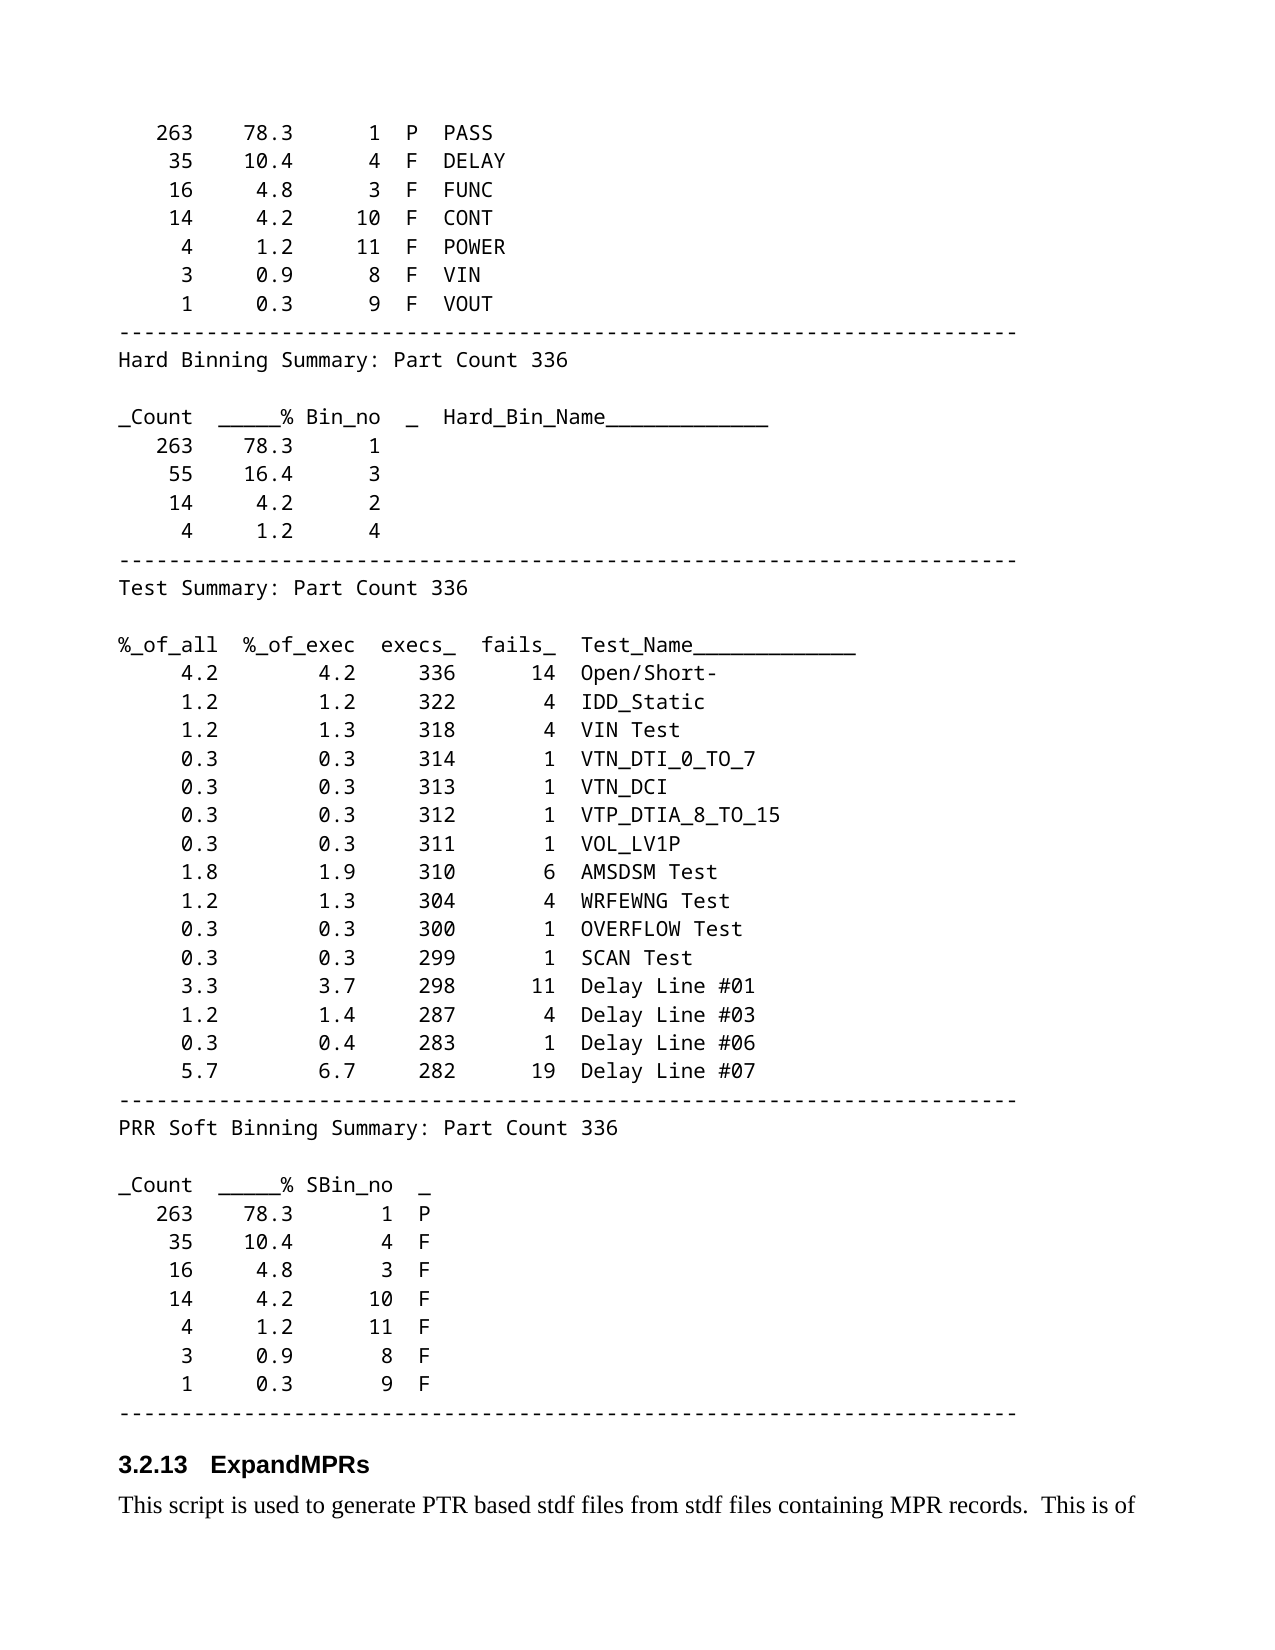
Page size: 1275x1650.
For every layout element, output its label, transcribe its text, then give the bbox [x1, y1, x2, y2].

text 1 0.3 9 F VOUT [118, 289, 1157, 317]
text 55 16.4 3 [118, 459, 1157, 488]
text 4 1.2 4 ------------------------------------------------------------------------ [118, 516, 1157, 573]
text _Count _____% SBin_no _ [118, 1170, 1157, 1199]
text 0.3 0.3 314 1 VTN_DTI_0_TO_7 [118, 744, 1157, 772]
text 16 4.8 3 F [118, 1256, 1157, 1284]
text 0.3 0.3 312 1 VTP_DTIA_8_TO_15 [118, 801, 1157, 829]
text 14 4.2 10 F [118, 1284, 1157, 1312]
text %_of_all %_of_exec execs_ fails_ Test_Name_____________ [118, 630, 1157, 658]
text 1.2 1.3 318 4 VIN Test [118, 715, 1157, 744]
text 1.2 1.2 322 4 IDD_Static [118, 687, 1157, 715]
text 263 78.3 1 P PASS [118, 118, 1157, 147]
text PRR Soft Binning Summary: Part Count 336 [118, 1113, 1157, 1142]
text 5.7 6.7 282 19 Delay Line #07 [118, 1057, 1157, 1085]
text 0.3 0.4 283 1 Delay Line #06 [118, 1028, 1157, 1057]
text 0.3 0.3 313 1 VTN_DCI [118, 772, 1157, 801]
text 3.3 3.7 298 11 Delay Line #01 [118, 971, 1157, 1000]
text ------------------------------------------------------------------------ [118, 1085, 1157, 1113]
text 16 4.8 3 F FUNC [118, 175, 1157, 203]
text Hard Binning Summary: Part Count 336 [118, 346, 1157, 374]
subtitle ExpandMPRs [118, 1451, 1157, 1479]
text 0.3 0.3 299 1 SCAN Test [118, 943, 1157, 971]
text 3 0.9 8 F [118, 1341, 1157, 1369]
text 4 1.2 11 F POWER [118, 232, 1157, 260]
text 14 4.2 2 [118, 488, 1157, 516]
text 3 0.9 8 F VIN [118, 260, 1157, 289]
text 263 78.3 1 [118, 431, 1157, 459]
text 1.2 1.4 287 4 Delay Line #03 [118, 1000, 1157, 1028]
text 1.2 1.3 304 4 WRFEWNG Test [118, 886, 1157, 914]
text 1 0.3 9 F ------------------------------------------------------------------------ [118, 1369, 1157, 1426]
text ------------------------------------------------------------------------ [118, 317, 1157, 346]
text 35 10.4 4 F [118, 1227, 1157, 1256]
text 14 4.2 10 F CONT [118, 203, 1157, 232]
text 4.2 4.2 336 14 Open/Short- [118, 658, 1157, 687]
text 0.3 0.3 300 1 OVERFLOW Test [118, 914, 1157, 943]
text _Count _____% Bin_no _ Hard_Bin_Name_____________ [118, 402, 1157, 431]
text 4 1.2 11 F [118, 1312, 1157, 1341]
text 1.8 1.9 310 6 AMSDSM Test [118, 857, 1157, 886]
text 35 10.4 4 F DELAY [118, 147, 1157, 175]
text Test Summary: Part Count 336 [118, 573, 1157, 602]
text 263 78.3 1 P [118, 1199, 1157, 1227]
text 0.3 0.3 311 1 VOL_LV1P [118, 829, 1157, 857]
text This script is used to generate PTR based stdf files from stdf files containing MPR records. This is of [118, 1492, 1157, 1519]
